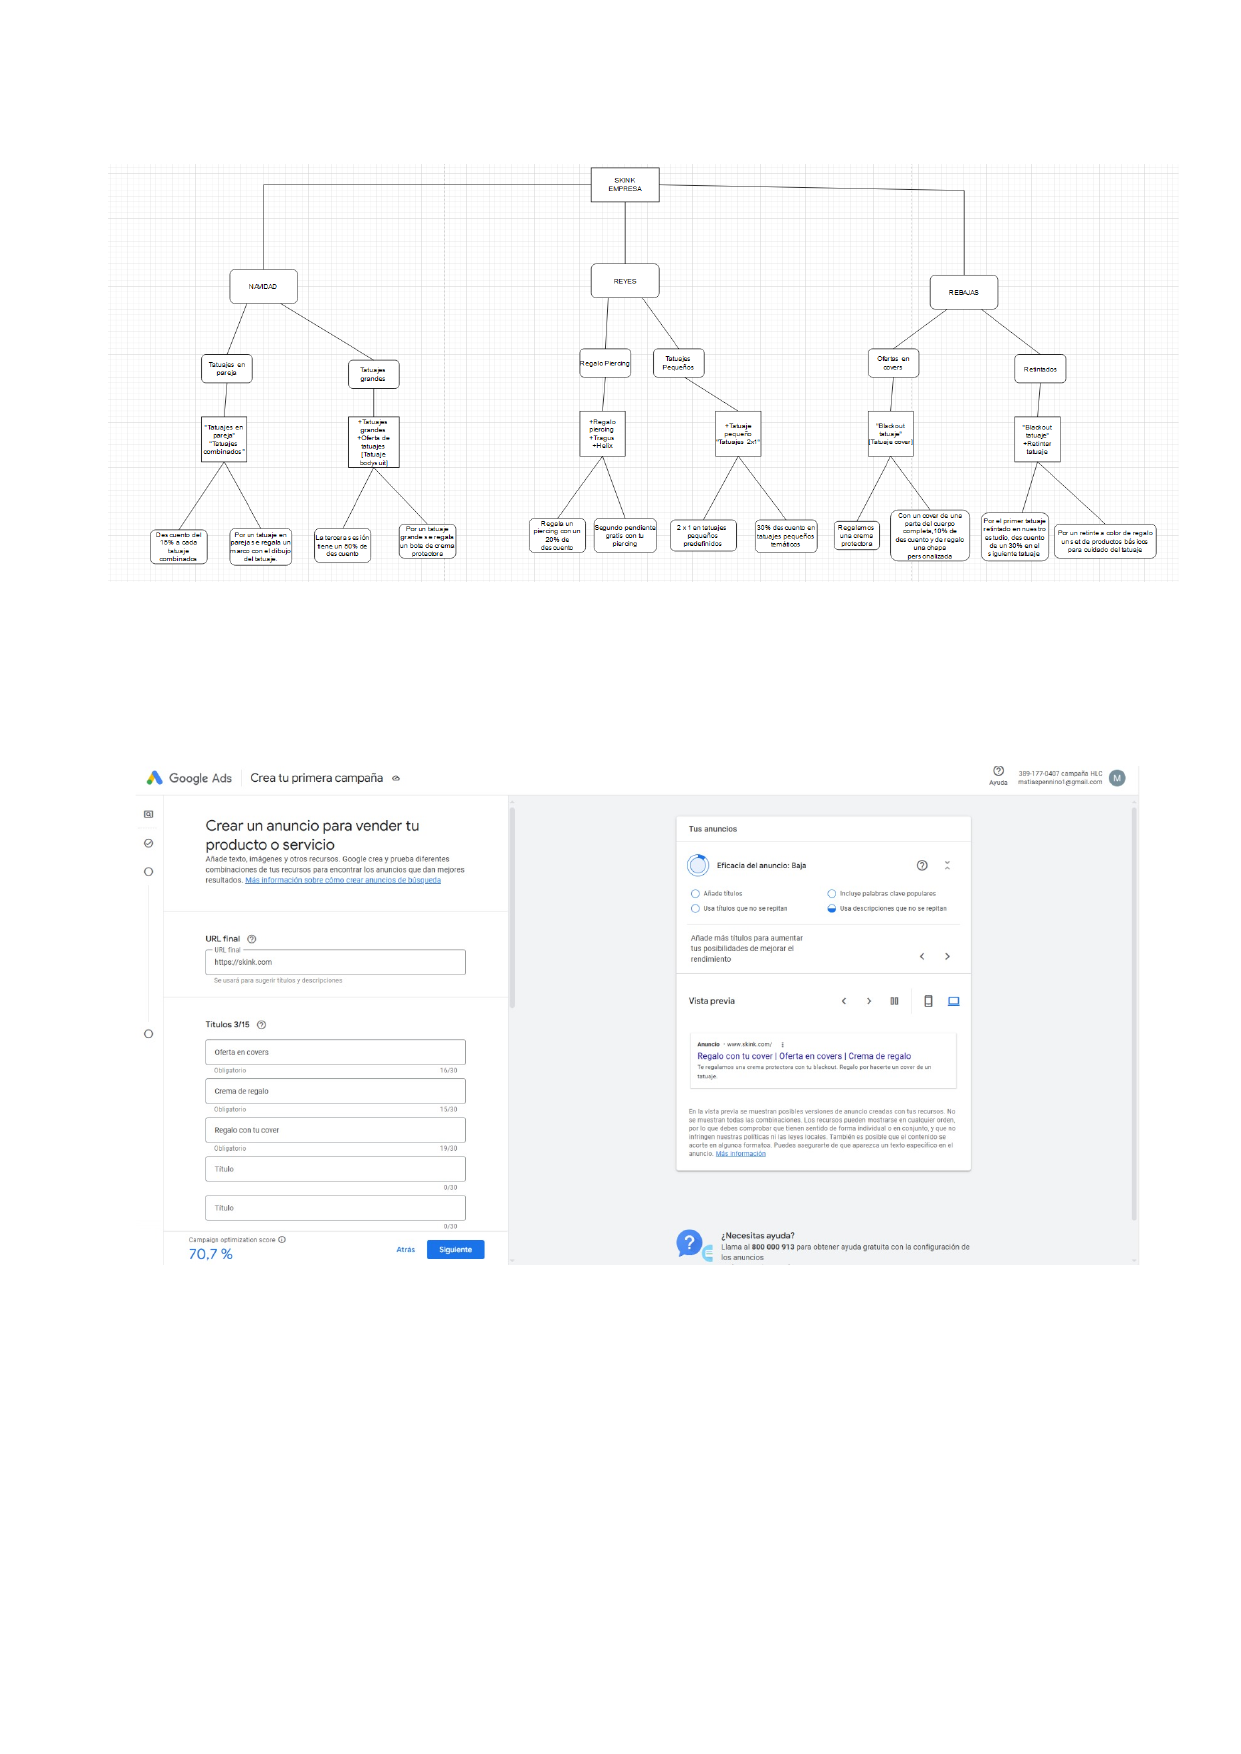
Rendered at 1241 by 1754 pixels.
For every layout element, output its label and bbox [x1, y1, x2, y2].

picture [108, 164, 1179, 582]
picture [135, 766, 1140, 1265]
